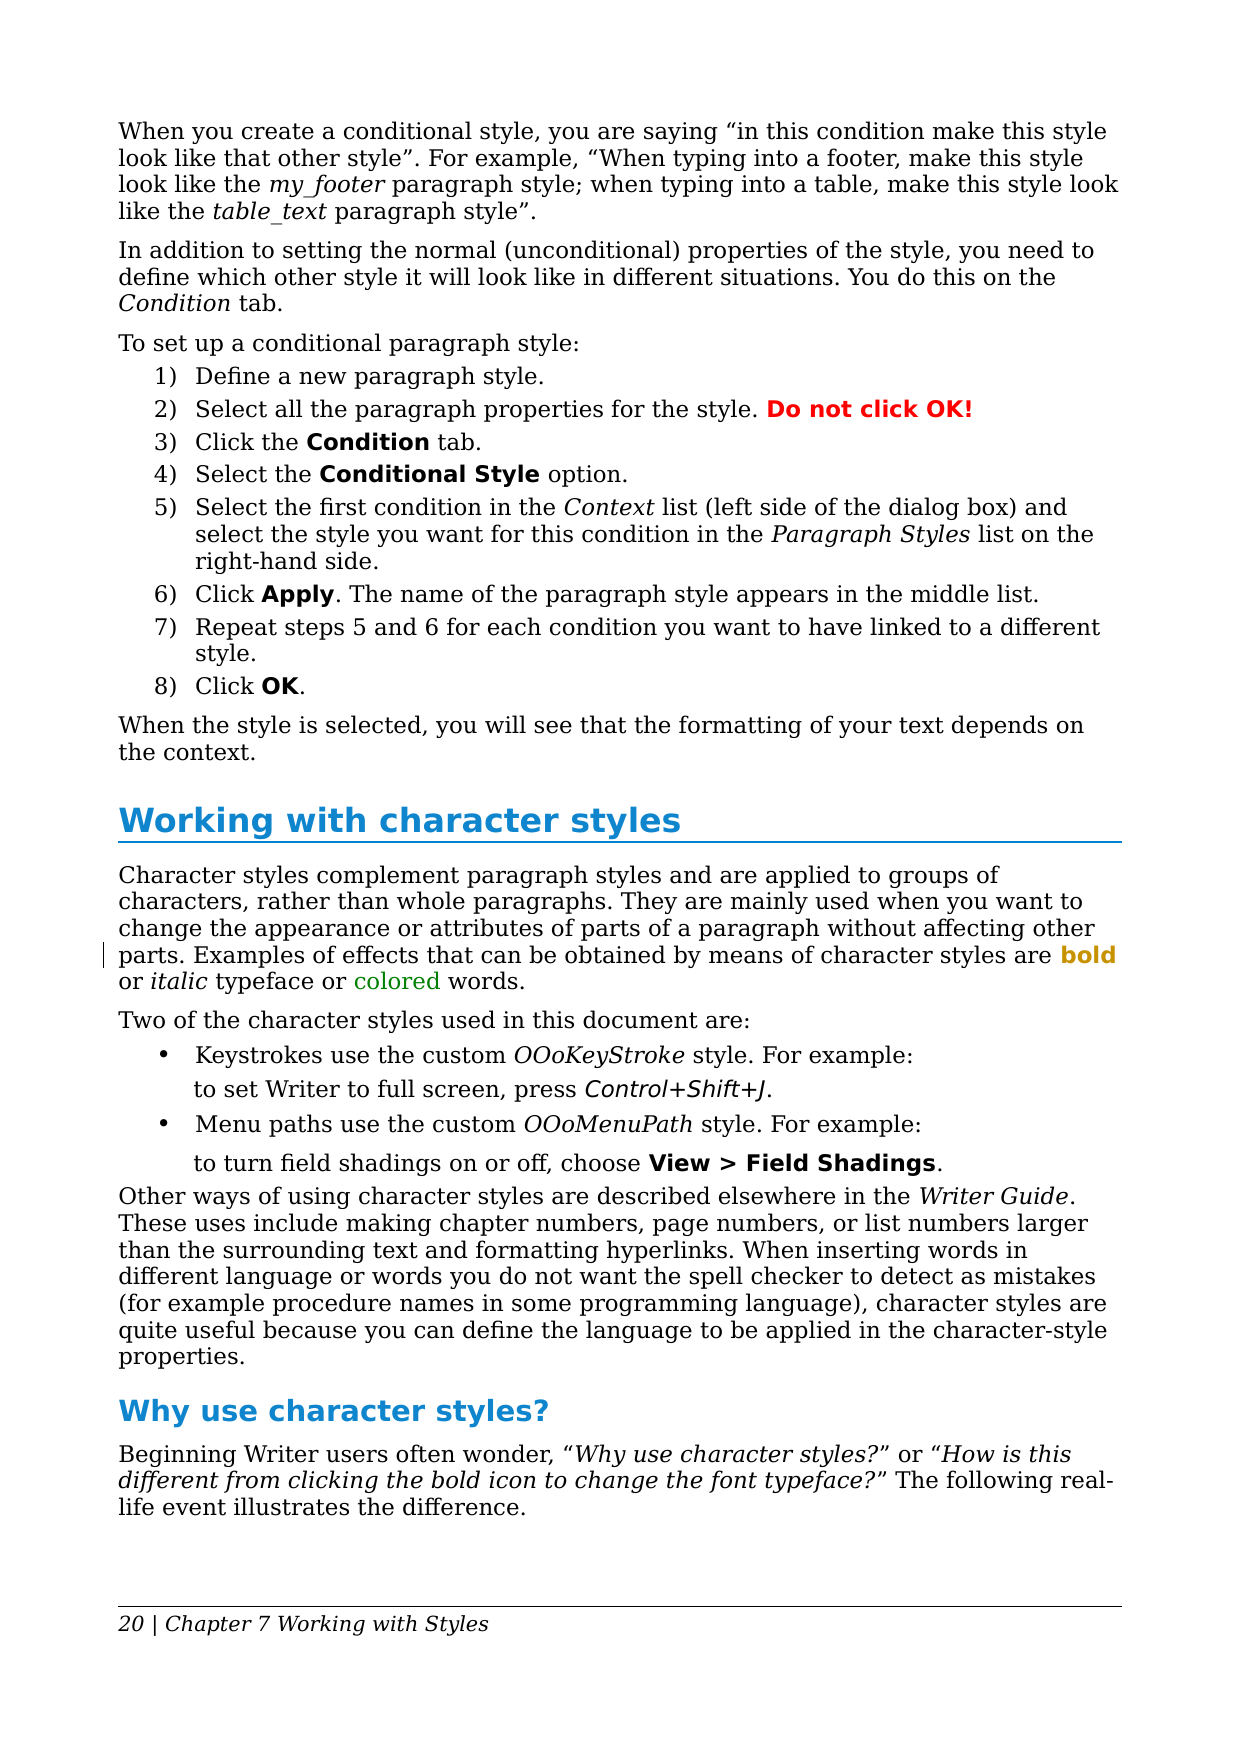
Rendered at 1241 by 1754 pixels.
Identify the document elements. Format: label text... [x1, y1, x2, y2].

list Menu paths use the custom OOoMenuPath style. For example: [156, 1109, 1122, 1138]
subtitle Why use character styles? [118, 1394, 1122, 1428]
text Character styles complement paragraph styles and are applied to groups of characters, rather than whole paragraphs. They are mainly used when you want to change the appearance or attributes of parts of a paragraph without affecting other parts. Examples of effects that can be obtained by means of character styles are bold or italic typeface or colored words. [118, 862, 1122, 995]
list to set Writer to full screen, press Control+Shift+J. [193, 1076, 1122, 1103]
list Click the Condition tab. [177, 429, 1122, 455]
list Define a new paragraph style. [177, 363, 1122, 389]
list Repeat steps 5 and 6 for each condition you want to have linked to a different style. [177, 614, 1122, 667]
list Select all the paragraph properties for the style. Do not click OK! [177, 396, 1122, 422]
list Two of the character styles used in this document are: [118, 1008, 1122, 1034]
list Select the first condition in the Context list (left side of the dialog box) and select the style you want for this condition in the Paragraph Styles list on the right-hand side. [177, 494, 1122, 574]
text In addition to setting the normal (unconditional) properties of the style, you need to define which other style it will look like in different situations. You do this on the Condition tab. [118, 237, 1122, 317]
text Other ways of using character styles are described elsewhere in the Writer Guide. These uses include making chapter numbers, page numbers, or list numbers larger than the surrounding text and formatting hyperlinks. When inserting words in different language or words you do not want the spell checker to detect as mistakes (for example procedure names in some programming language), character styles are quite useful because you can define the language to be applied in the character-style properties. [118, 1183, 1122, 1370]
list To set up a conditional paragraph style: [118, 330, 1122, 356]
subtitle Working with character styles [118, 802, 1122, 841]
list Click OK. [177, 673, 1122, 700]
list Select the Conditional Style option. [177, 462, 1122, 488]
list Click Apply. The name of the paragraph style appears in the middle list. [177, 581, 1122, 607]
list Keystrokes use the custom OOoKeyStroke style. For example: [156, 1041, 1122, 1070]
text When the style is selected, you will see that the formatting of your text depends on the context. [118, 712, 1122, 766]
text Beginning Writer users often wonder, “Why use character styles?” or “How is this different from clicking the bold icon to change the font typeface?” The following real-life event illustrates the difference. [118, 1441, 1122, 1521]
text When you create a conditional style, you are saying “in this condition make this style look like that other style”. For example, “When typing into a footer, make this style look like the my_footer paragraph style; when typing into a table, make this style look like the table_text paragraph style”. [118, 118, 1122, 225]
list to turn field shadings on or off, choose View > Field Shadings. [193, 1151, 1122, 1177]
